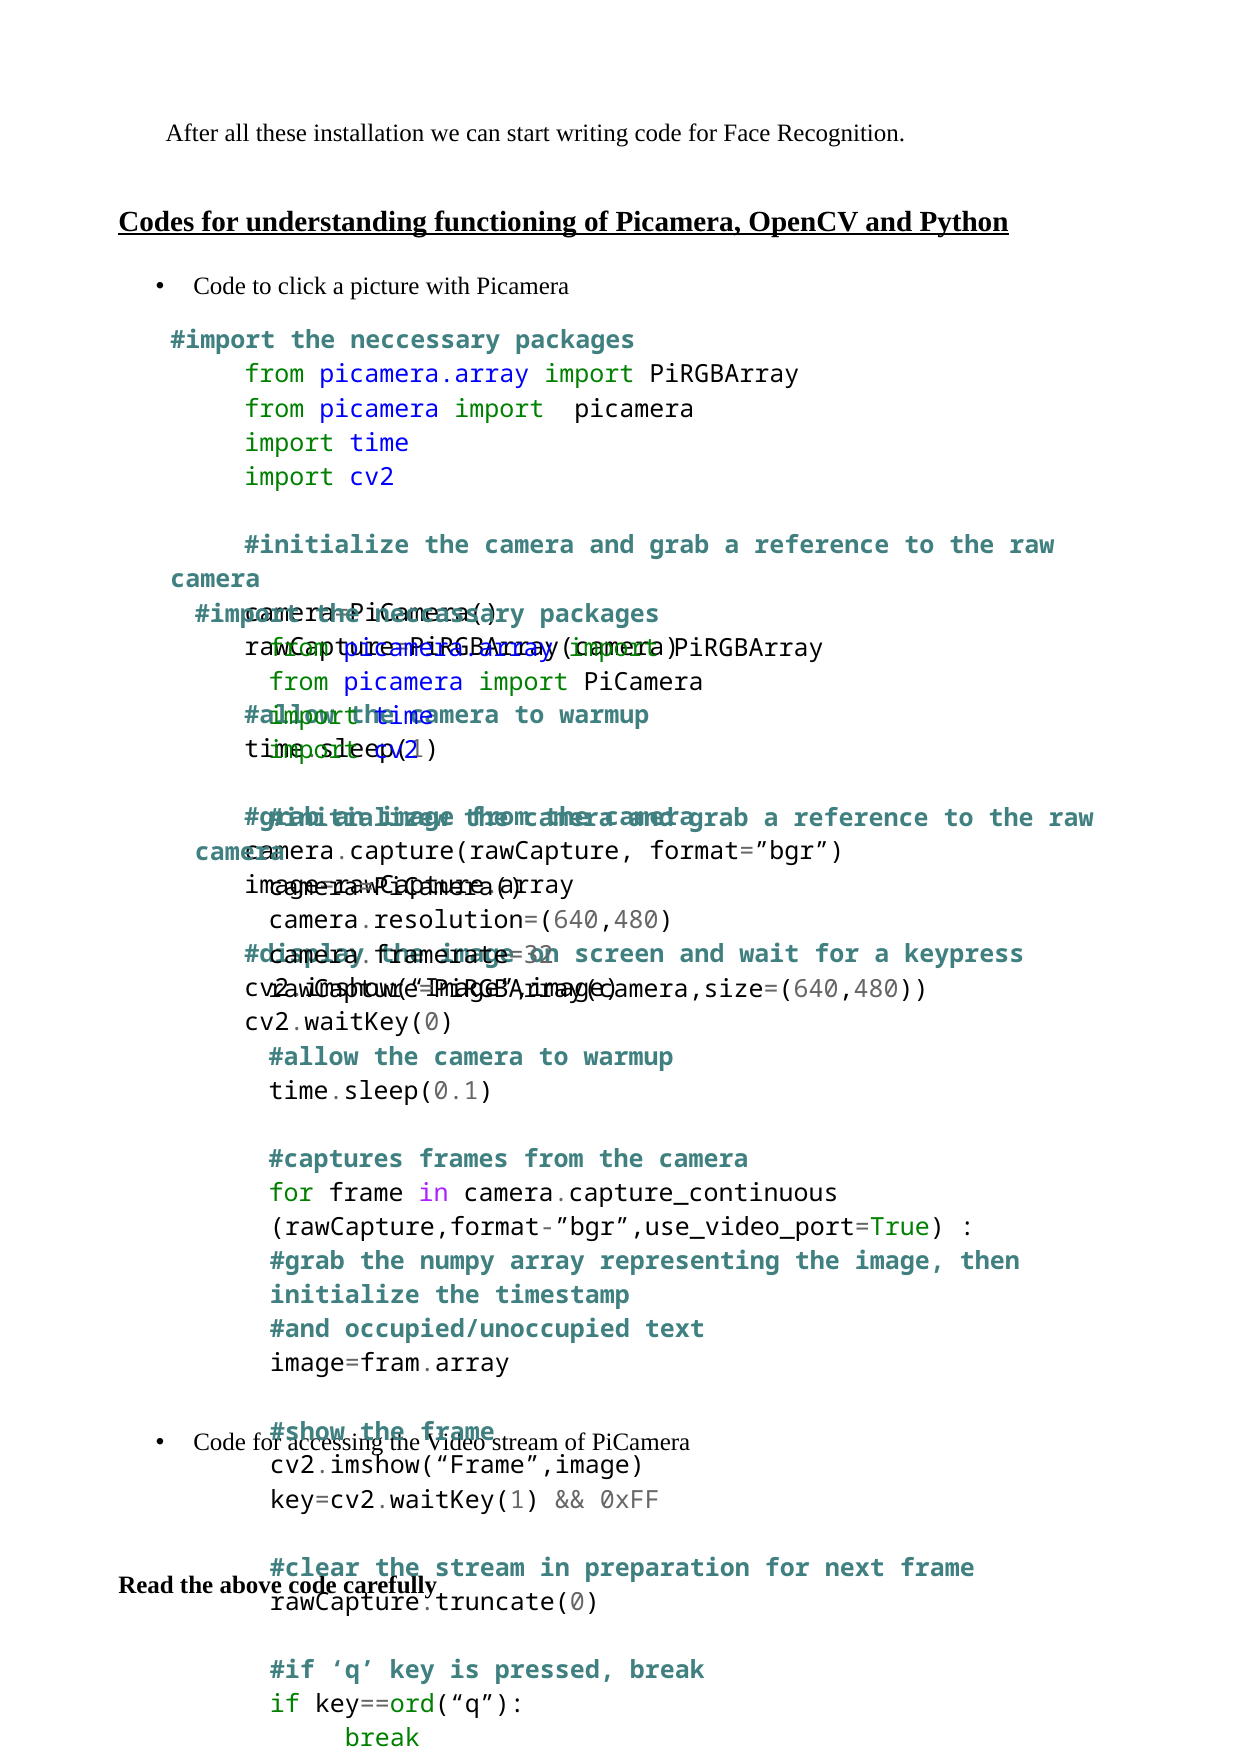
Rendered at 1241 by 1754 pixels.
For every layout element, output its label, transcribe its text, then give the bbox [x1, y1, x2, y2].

text Read the above code carefully [318, 1571, 1122, 1599]
list Code to click a picture with Picamera [156, 271, 1122, 300]
list Code for accessing the Video stream of PiCamera [156, 1427, 1122, 1456]
text After all these installation we can start writing code for Face Recognition. [165, 118, 1122, 147]
text Codes for understanding functioning of Picamera, OpenCV and Python [118, 204, 1122, 238]
text Read the above code carefully [118, 1571, 320, 1599]
